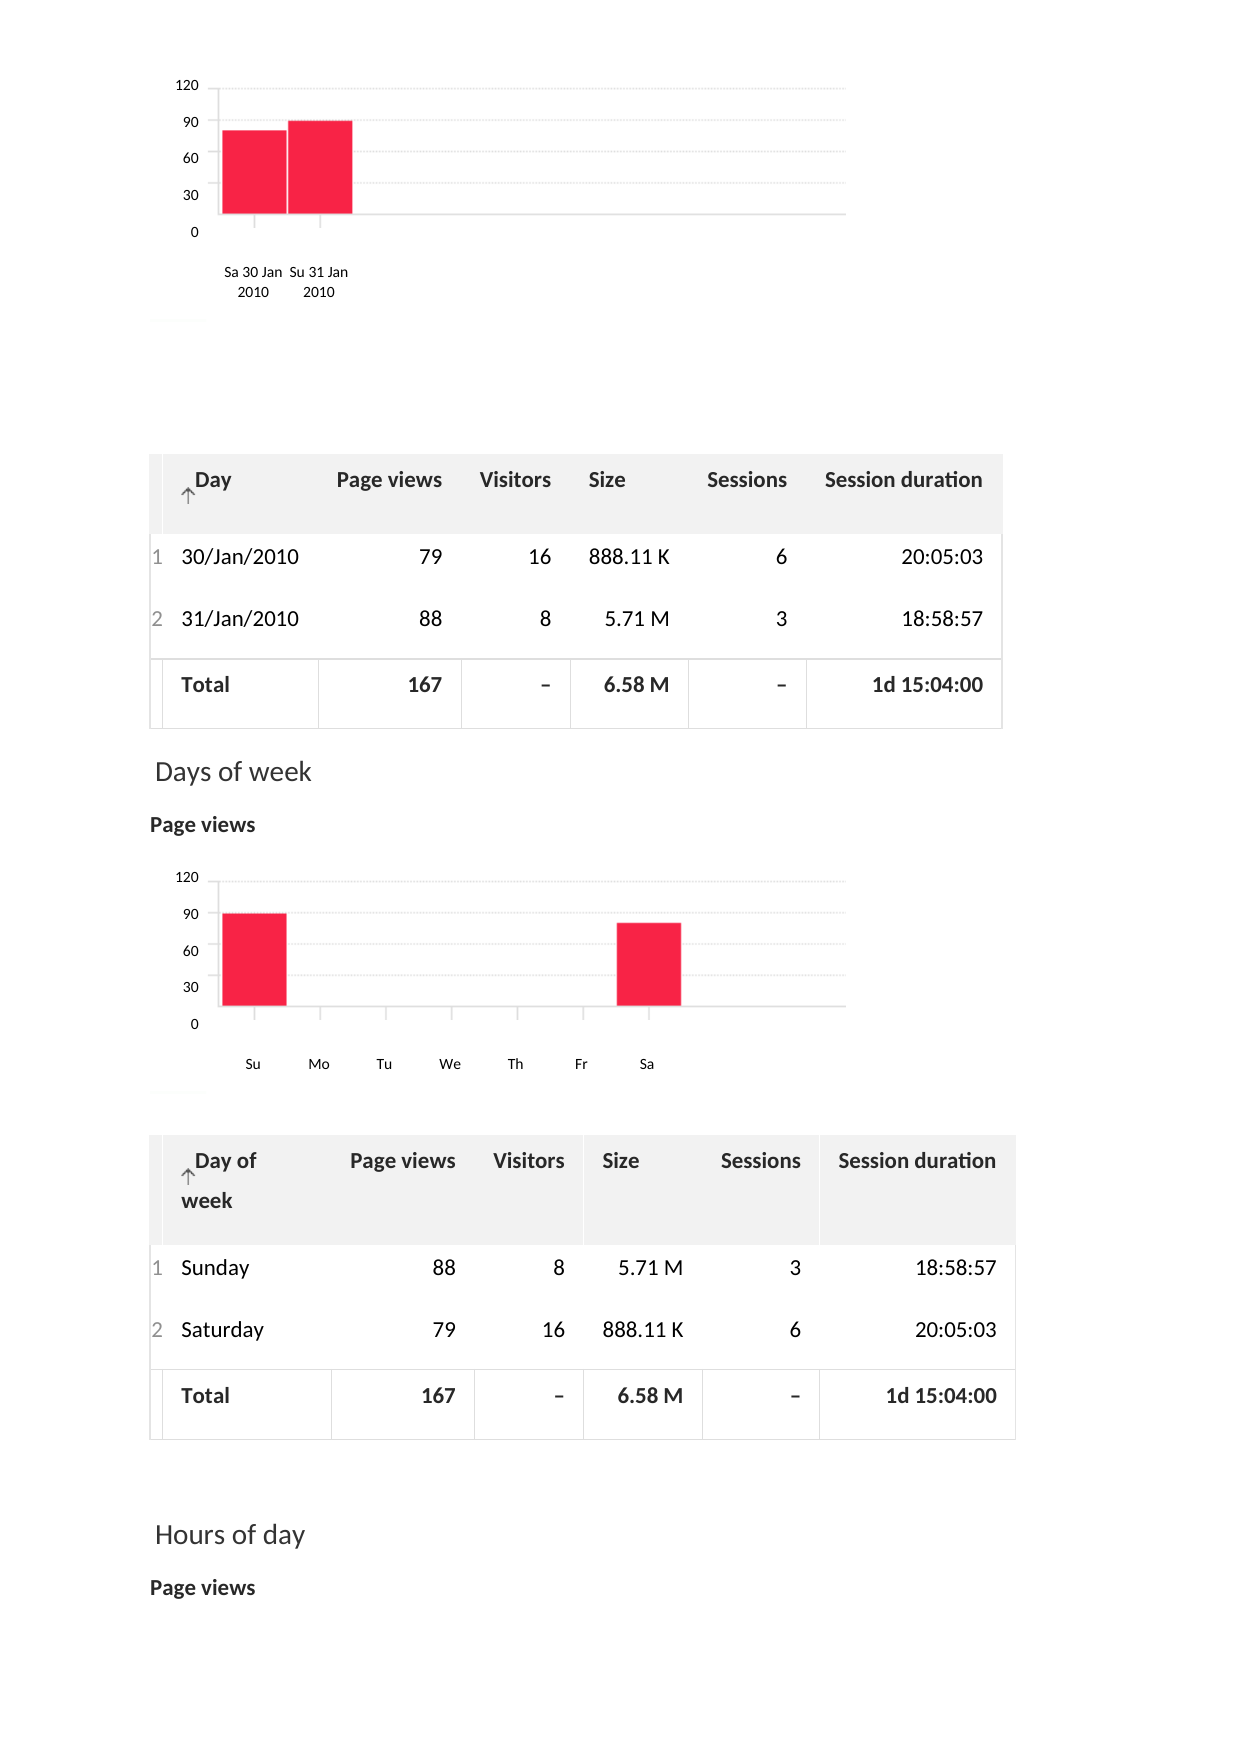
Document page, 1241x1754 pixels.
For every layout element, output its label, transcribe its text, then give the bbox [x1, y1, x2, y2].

table_header Page views [331, 1135, 474, 1245]
table_cell 20:05:03 [806, 534, 1001, 596]
table_header Sessions [688, 454, 806, 534]
table_header 120 [150, 75, 206, 112]
table_header Session duration [806, 454, 1001, 534]
table_cell [150, 320, 208, 363]
table_header Tu [352, 1054, 417, 1092]
table_cell 0 [150, 1014, 206, 1051]
table_cell 3 [702, 1245, 819, 1307]
table_cell [208, 1020, 846, 1054]
table_cell 1 [151, 534, 162, 596]
table_cell 0 [150, 222, 206, 259]
table_cell 5.71 M [570, 596, 688, 658]
table_cell 16 [461, 534, 570, 596]
table_header Sessions [702, 1135, 819, 1245]
table_header Visitors [461, 454, 570, 534]
table_cell [208, 1092, 846, 1135]
table_cell Total [163, 660, 318, 728]
table_cell 60 [150, 149, 206, 185]
table_cell [846, 867, 851, 1054]
table_cell 6.58 M [584, 1370, 702, 1438]
table_cell – [462, 660, 570, 728]
table_cell [352, 262, 851, 319]
table_cell 30/Jan/2010 [163, 534, 318, 596]
table_cell 1d 15:04:00 [807, 660, 1001, 728]
table_header Day of week [163, 1135, 331, 1245]
table_header [150, 382, 1022, 454]
table_header Su [220, 1054, 286, 1092]
table_cell 1 [151, 1245, 162, 1307]
table_cell 6.58 M [571, 660, 688, 728]
table_cell 18:58:57 [820, 1245, 1015, 1307]
table_cell [151, 1370, 162, 1438]
table_cell 3 [688, 596, 806, 658]
table_cell [208, 320, 846, 363]
table_cell 8 [474, 1245, 583, 1307]
table_cell 31/Jan/2010 [163, 596, 318, 658]
table_header Size [570, 454, 688, 534]
table_cell – [689, 660, 806, 728]
table_cell 888.11 K [570, 534, 688, 596]
table_cell Saturday [163, 1307, 331, 1369]
table_header We [417, 1054, 483, 1092]
table_header Session duration [820, 1135, 1015, 1245]
table_header Days of week [150, 748, 1050, 810]
table_cell 1d 15:04:00 [820, 1370, 1015, 1438]
table_cell [151, 660, 162, 728]
table_cell 5.71 M [584, 1245, 702, 1307]
table_header [151, 1135, 162, 1245]
table_header Fr [549, 1054, 614, 1092]
table_header Size [584, 1135, 702, 1245]
table_header [150, 1054, 220, 1092]
table_cell [846, 320, 851, 363]
table_header Visitors [474, 1135, 583, 1245]
table_header [151, 454, 162, 534]
table_cell 18:58:57 [806, 596, 1001, 658]
table_header 120 [150, 867, 206, 904]
table_header Page views [150, 810, 851, 867]
table_header Page views [150, 1573, 842, 1630]
table_header Th [483, 1054, 548, 1092]
table_header [150, 262, 220, 319]
table_cell [846, 75, 851, 262]
table_header Day [163, 454, 318, 534]
table_cell – [703, 1370, 819, 1438]
table_cell 30 [150, 185, 206, 222]
table_cell [208, 228, 846, 262]
table_cell Sunday [163, 1245, 331, 1307]
table_cell [150, 867, 208, 1054]
table_cell 88 [318, 596, 461, 658]
table_cell 79 [318, 534, 461, 596]
table_cell 79 [331, 1307, 474, 1369]
table_header Mo [286, 1054, 352, 1092]
table_cell 16 [474, 1307, 583, 1369]
table_cell 888.11 K [584, 1307, 702, 1369]
table_cell [150, 75, 208, 262]
table_cell Total [163, 1370, 331, 1438]
table_header Page views [318, 454, 461, 534]
table_header Sa [614, 1054, 680, 1092]
table_cell 167 [319, 660, 461, 728]
table_cell 60 [150, 941, 206, 977]
table_cell 30 [150, 978, 206, 1014]
table_cell 6 [702, 1307, 819, 1369]
table_cell [150, 1092, 208, 1135]
table_cell 167 [332, 1370, 474, 1438]
table_cell 88 [331, 1245, 474, 1307]
table_cell [680, 1054, 851, 1092]
table_cell 2 [151, 1307, 162, 1369]
table_cell [846, 1092, 851, 1135]
table_header Hours of day [150, 1459, 1115, 1573]
table_header Sa 30 Jan 2010 [220, 262, 286, 319]
table_cell 6 [688, 534, 806, 596]
table_cell 2 [151, 596, 162, 658]
table_cell – [475, 1370, 583, 1438]
table_cell 20:05:03 [820, 1307, 1015, 1369]
table_cell 90 [150, 904, 206, 941]
table_header Su 31 Jan 2010 [286, 262, 352, 319]
table_cell 8 [461, 596, 570, 658]
table_cell 90 [150, 112, 206, 148]
